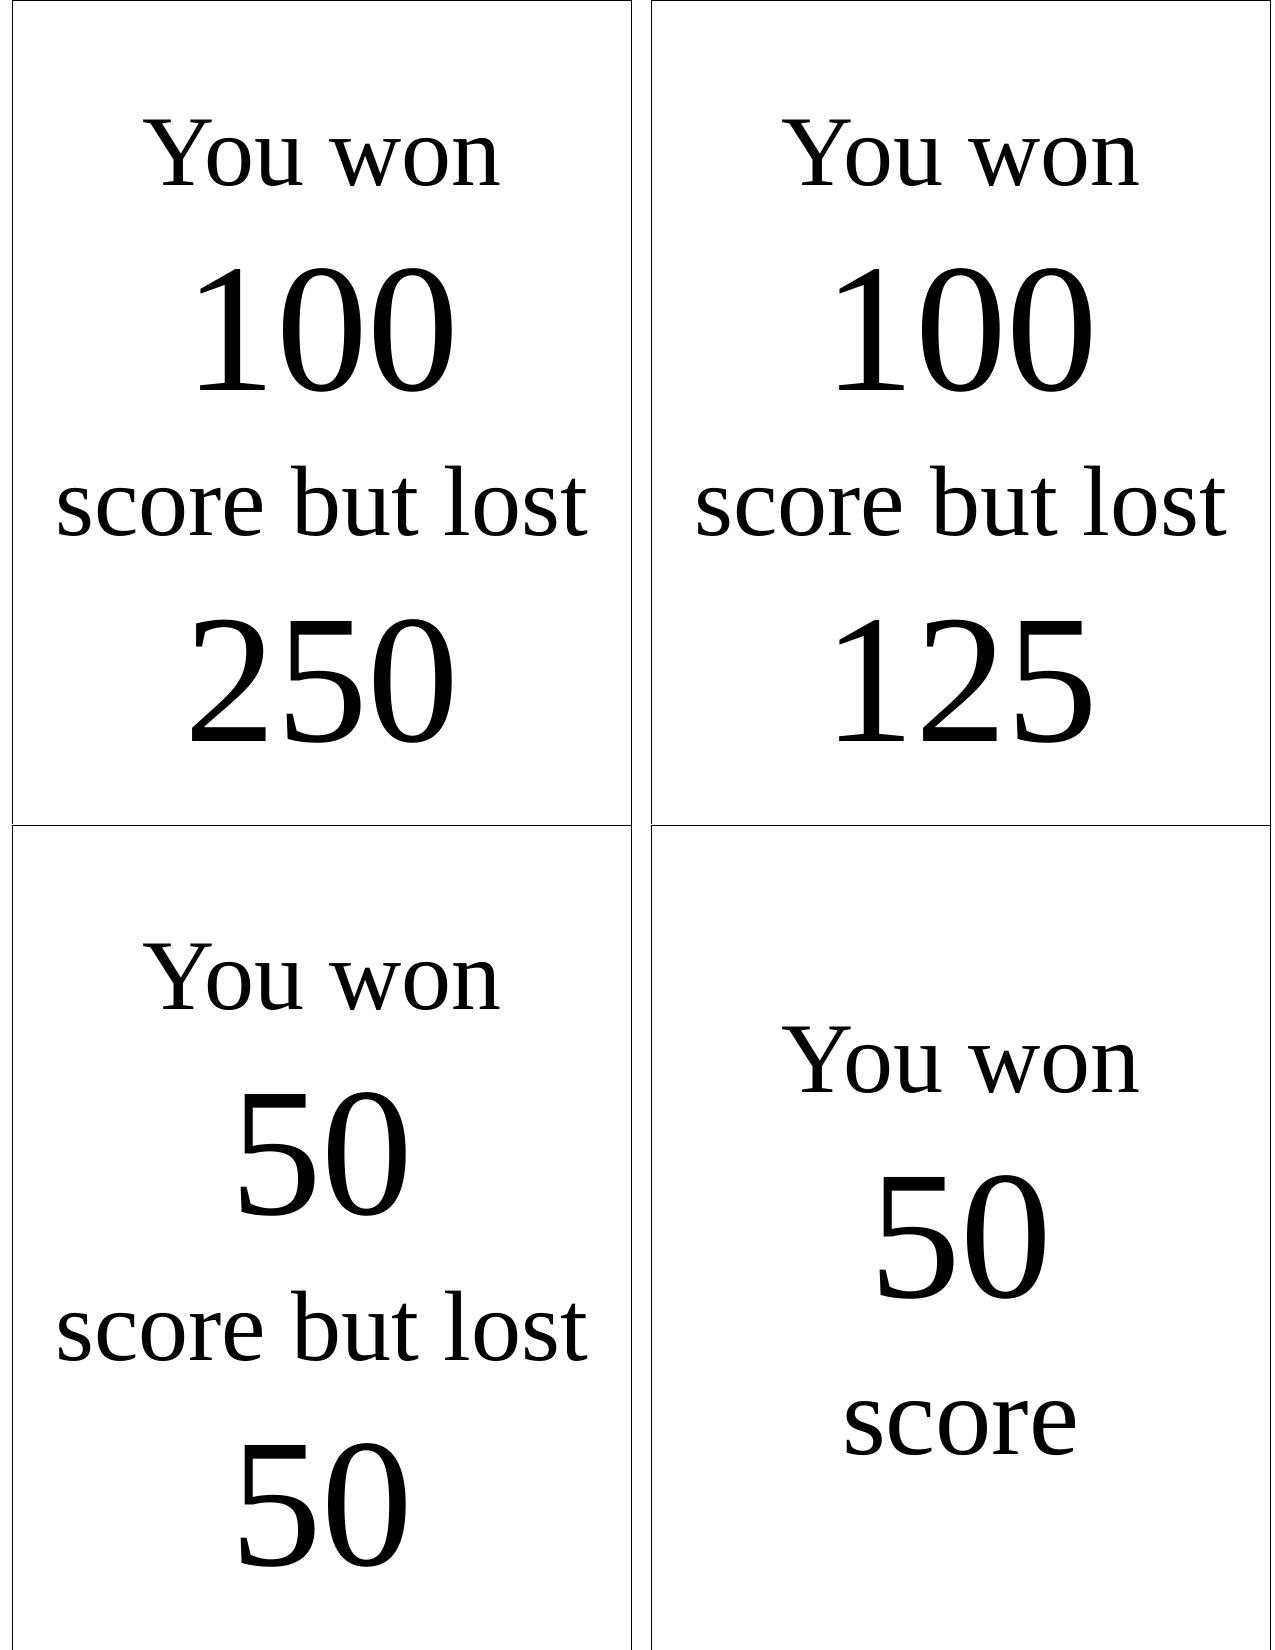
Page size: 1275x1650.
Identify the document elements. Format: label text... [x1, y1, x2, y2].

text You won [21, 92, 622, 207]
text 100 [660, 219, 1261, 430]
text score [660, 1349, 1261, 1479]
text score but lost [21, 442, 622, 557]
text You won [21, 916, 622, 1031]
text 50 [21, 1394, 622, 1605]
text score but lost [660, 442, 1261, 557]
text 50 [21, 1044, 622, 1254]
text 50 [660, 1126, 1261, 1337]
text 250 [21, 570, 622, 781]
text score but lost [21, 1267, 622, 1382]
text You won [660, 92, 1261, 207]
text 100 [21, 219, 622, 430]
text 125 [660, 570, 1261, 781]
text You won [660, 999, 1261, 1114]
